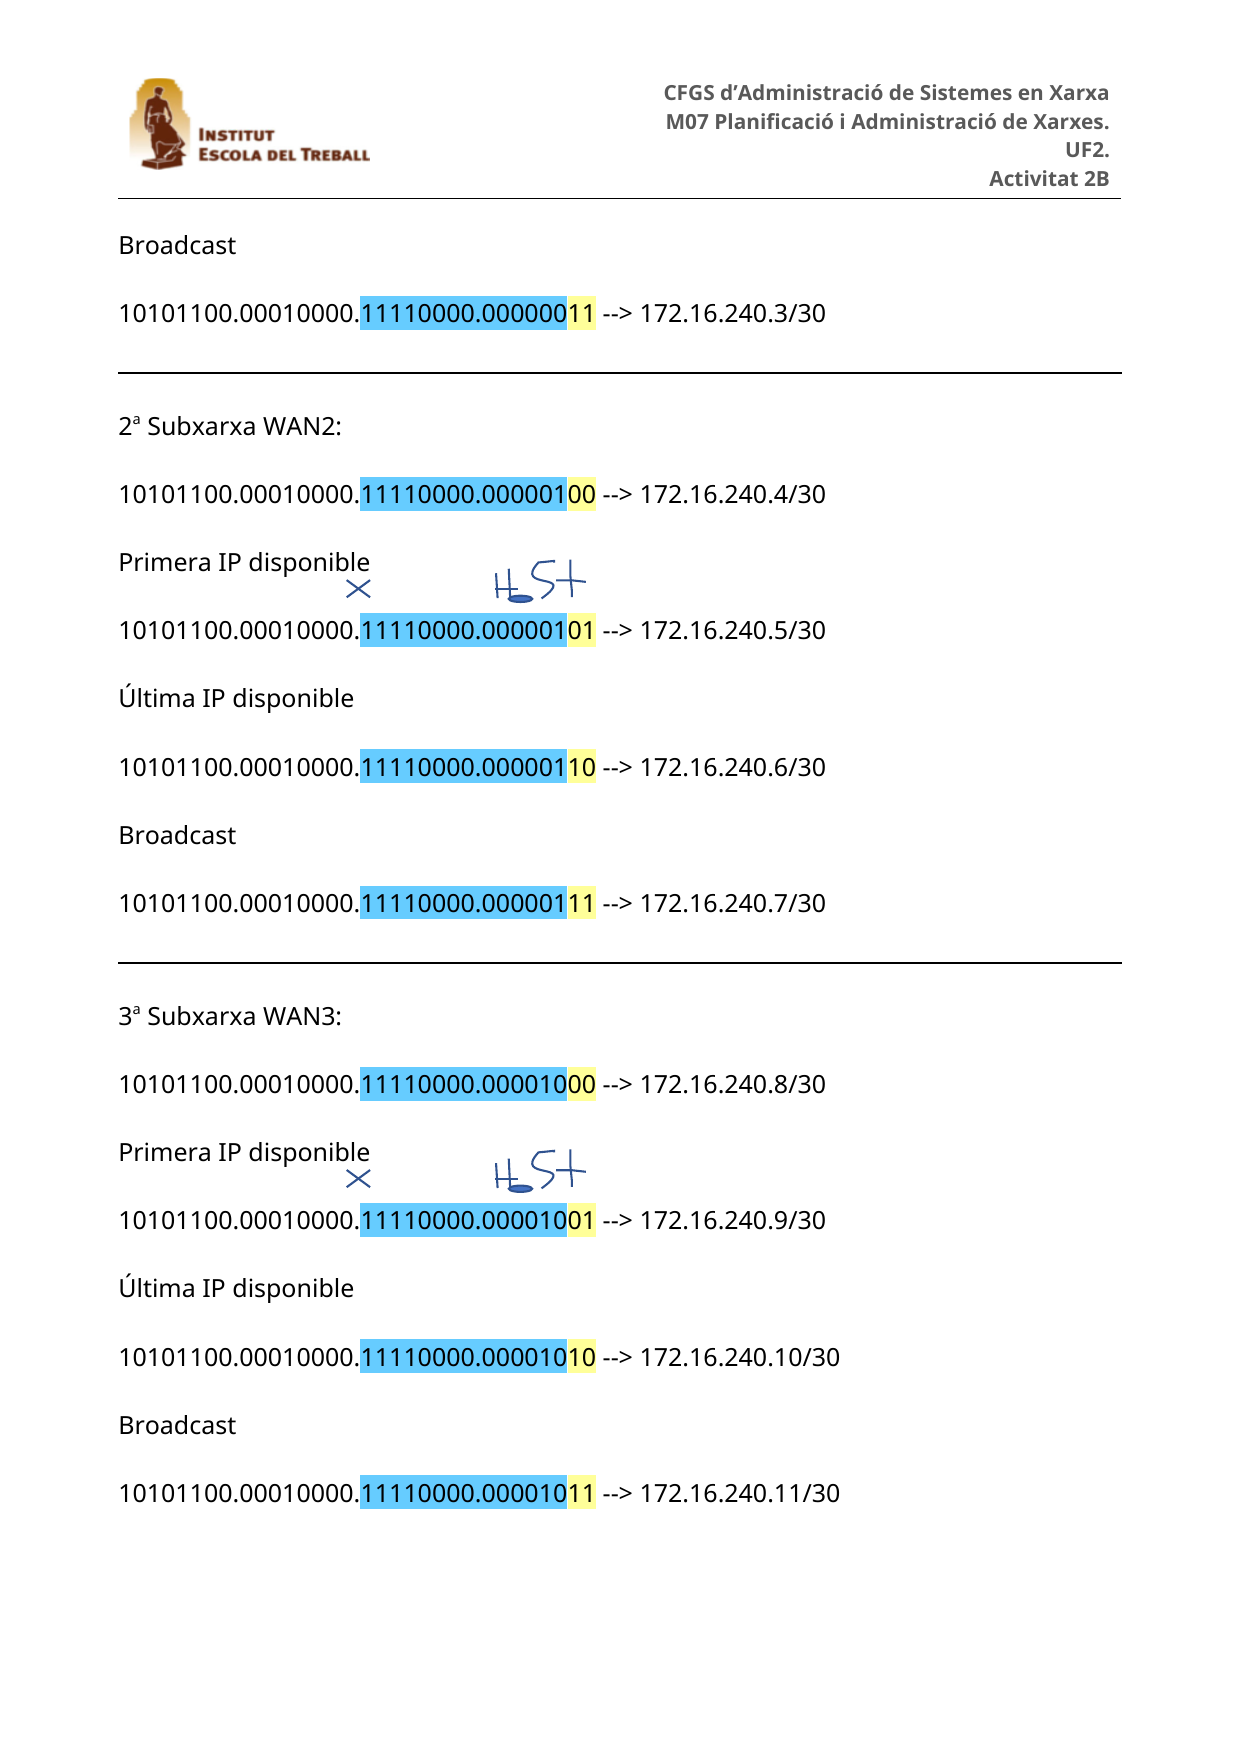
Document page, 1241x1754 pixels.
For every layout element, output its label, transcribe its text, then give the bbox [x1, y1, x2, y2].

text 10101100.00010000.11110000.00000111 --> 172.16.240.7/30 [118, 886, 1122, 919]
text Primera IP disponible [118, 545, 1122, 579]
text 2a Subxarxa WAN2: [118, 409, 1122, 443]
text Última IP disponible [118, 681, 1122, 715]
text Broadcast [118, 817, 1122, 851]
text Última IP disponible [118, 1271, 1122, 1305]
text 3a Subxarxa WAN3: [118, 998, 1122, 1033]
picture [129, 78, 370, 170]
text 10101100.00010000.11110000.00000110 --> 172.16.240.6/30 [118, 749, 1122, 783]
text 10101100.00010000.11110000.00000100 --> 172.16.240.4/30 [118, 477, 1122, 511]
text 10101100.00010000.11110000.00001010 --> 172.16.240.10/30 [118, 1339, 1122, 1373]
text 10101100.00010000.11110000.00001000 --> 172.16.240.8/30 [118, 1067, 1122, 1101]
text 10101100.00010000.11110000.00001011 --> 172.16.240.11/30 [118, 1475, 1122, 1509]
text 10101100.00010000.11110000.00000101 --> 172.16.240.5/30 [118, 613, 1122, 647]
text Broadcast [118, 1407, 1122, 1441]
text 10101100.00010000.11110000.00001001 --> 172.16.240.9/30 [118, 1203, 1122, 1237]
text Primera IP disponible [118, 1135, 1122, 1169]
text Broadcast [118, 227, 1122, 262]
text 10101100.00010000.11110000.00000011 --> 172.16.240.3/30 [118, 296, 1122, 330]
